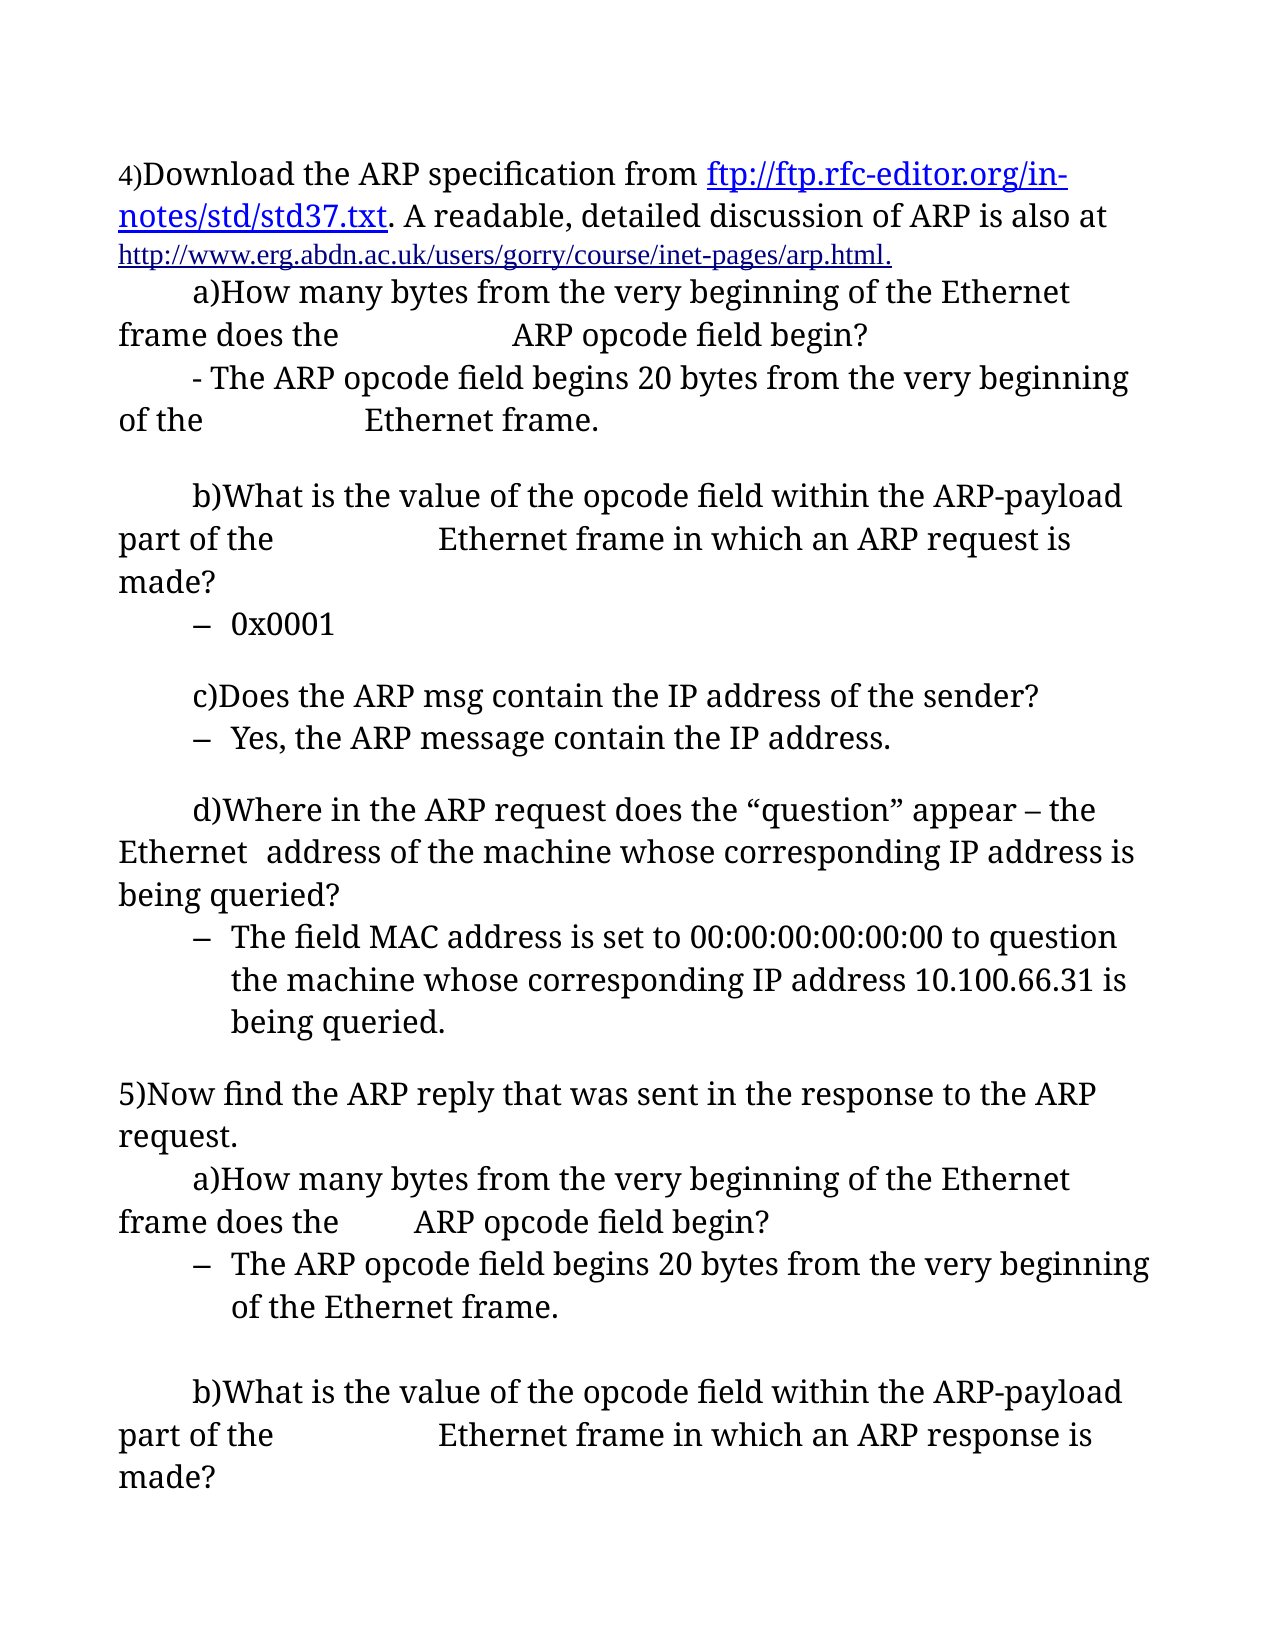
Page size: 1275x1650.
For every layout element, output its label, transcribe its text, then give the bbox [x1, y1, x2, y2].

text 4)Download the ARP specification from ftp://ftp.rfc-editor.org/in-notes/std/std37.txt. A readable, detailed discussion of ARP is also at http://www.erg.abdn.ac.uk/users/gorry/course/inet-pages/arp.html. [118, 152, 1157, 270]
list 0x0001 [193, 602, 1157, 645]
text a)How many bytes from the very beginning of the Ethernet frame does the ARP opcode field begin? [118, 1157, 1157, 1242]
list Yes, the ARP message contain the IP address. [193, 716, 1157, 759]
text b)What is the value of the opcode field within the ARP-payload part of the Ethernet frame in which an ARP response is made? [118, 1370, 1157, 1498]
text c)Does the ARP msg contain the IP address of the sender? [118, 673, 1157, 716]
text d)Where in the ARP request does the “question” appear – the Ethernet address of the machine whose corresponding IP address is being queried? [118, 787, 1157, 915]
text - The ARP opcode field begins 20 bytes from the very beginning of the Ethernet frame. [118, 356, 1157, 441]
text 5)Now find the ARP reply that was sent in the response to the ARP request. [118, 1072, 1157, 1157]
list The ARP opcode field begins 20 bytes from the very beginning of the Ethernet frame. [193, 1242, 1157, 1327]
text a)How many bytes from the very beginning of the Ethernet frame does the ARP opcode field begin? [118, 270, 1157, 356]
list The field MAC address is set to 00:00:00:00:00:00 to question the machine whose corresponding IP address 10.100.66.31 is being queried. [193, 915, 1157, 1043]
text b)What is the value of the opcode field within the ARP-payload part of the Ethernet frame in which an ARP request is made? [118, 474, 1157, 602]
